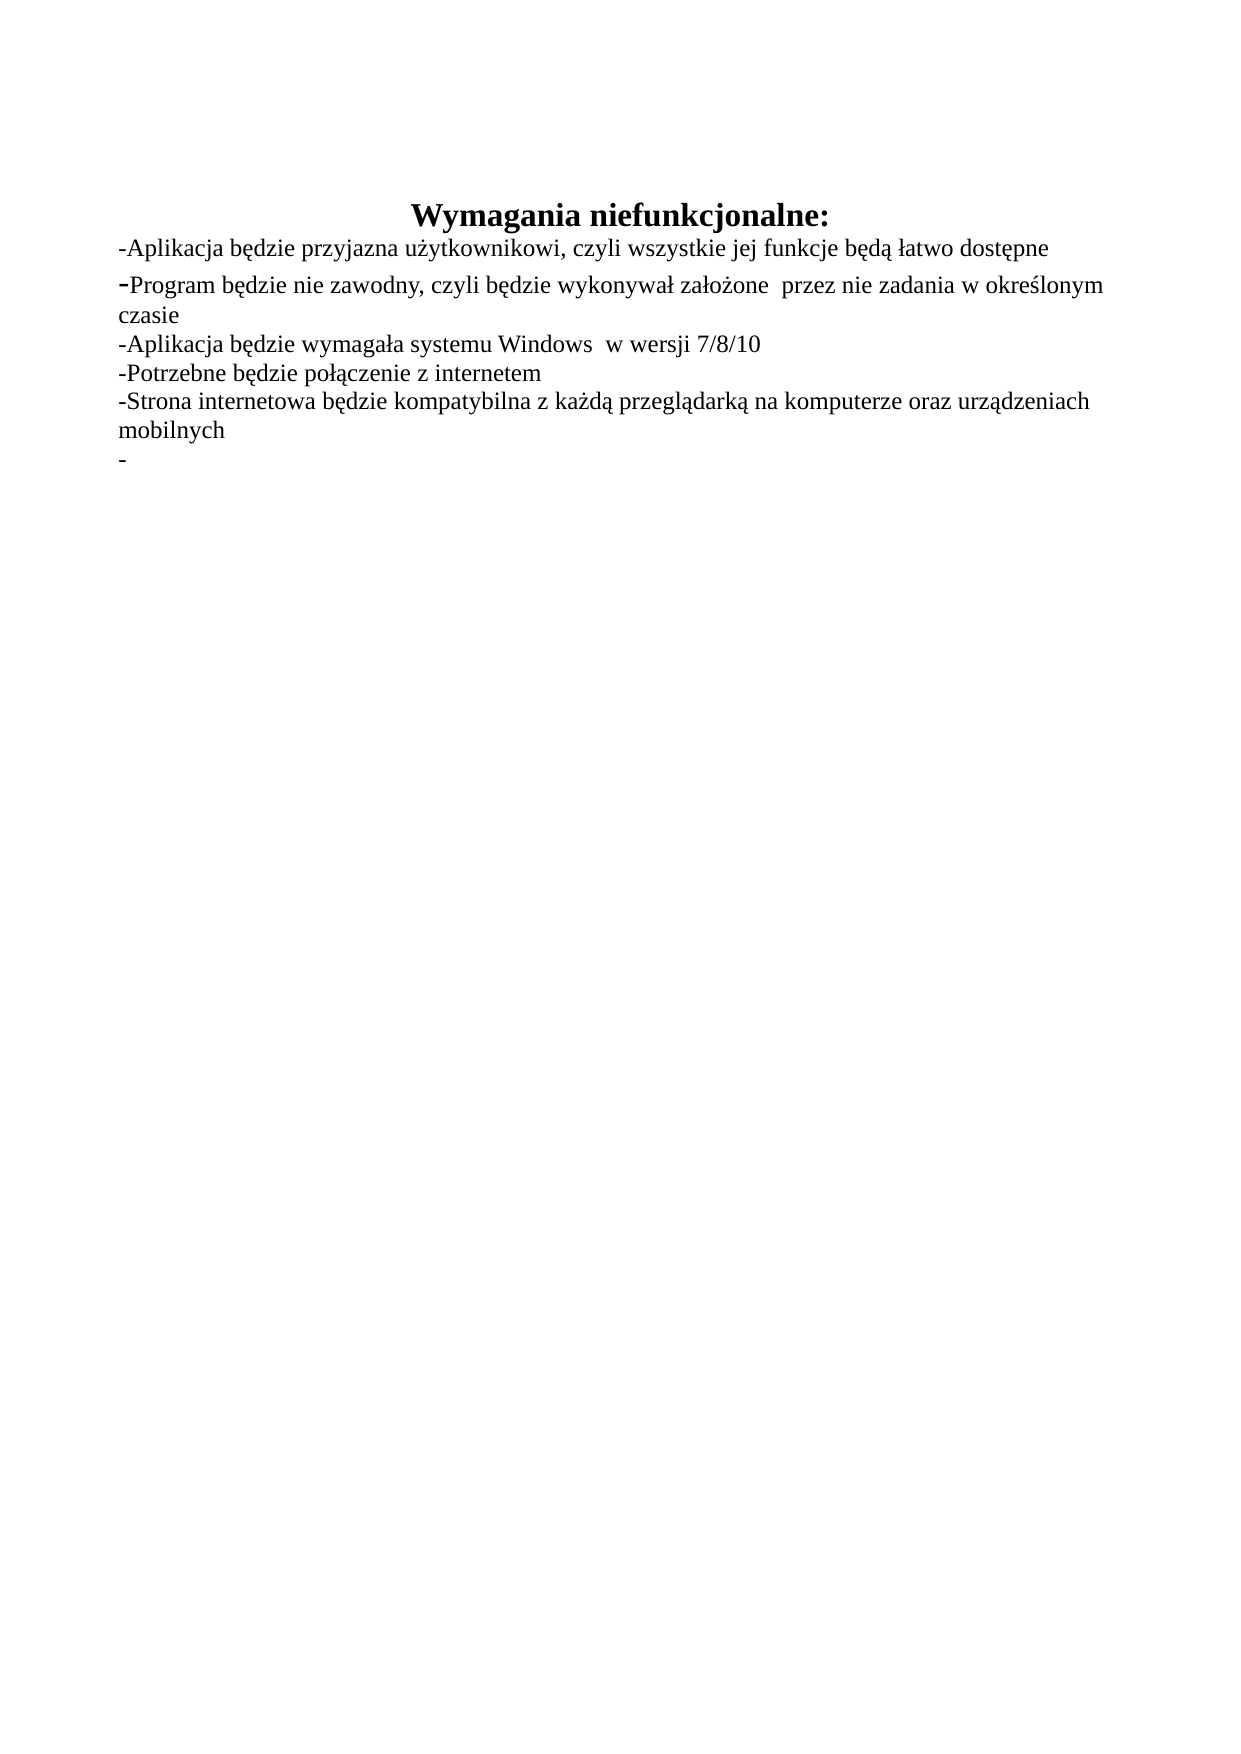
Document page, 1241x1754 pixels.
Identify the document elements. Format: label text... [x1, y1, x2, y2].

text -Program będzie nie zawodny, czyli będzie wykonywał założone przez nie zadania w określonym czasie [118, 262, 1122, 329]
text -Aplikacja będzie wymagała systemu Windows w wersji 7/8/10 [118, 329, 1122, 358]
text - [118, 444, 1122, 473]
text -Aplikacja będzie przyjazna użytkownikowi, czyli wszystkie jej funkcje będą łatwo dostępne [118, 233, 1122, 262]
text Wymagania niefunkcjonalne: [118, 195, 1122, 233]
text -Potrzebne będzie połączenie z internetem [118, 358, 1122, 386]
text -Strona internetowa będzie kompatybilna z każdą przeglądarką na komputerze oraz urządzeniach mobilnych [118, 386, 1122, 444]
